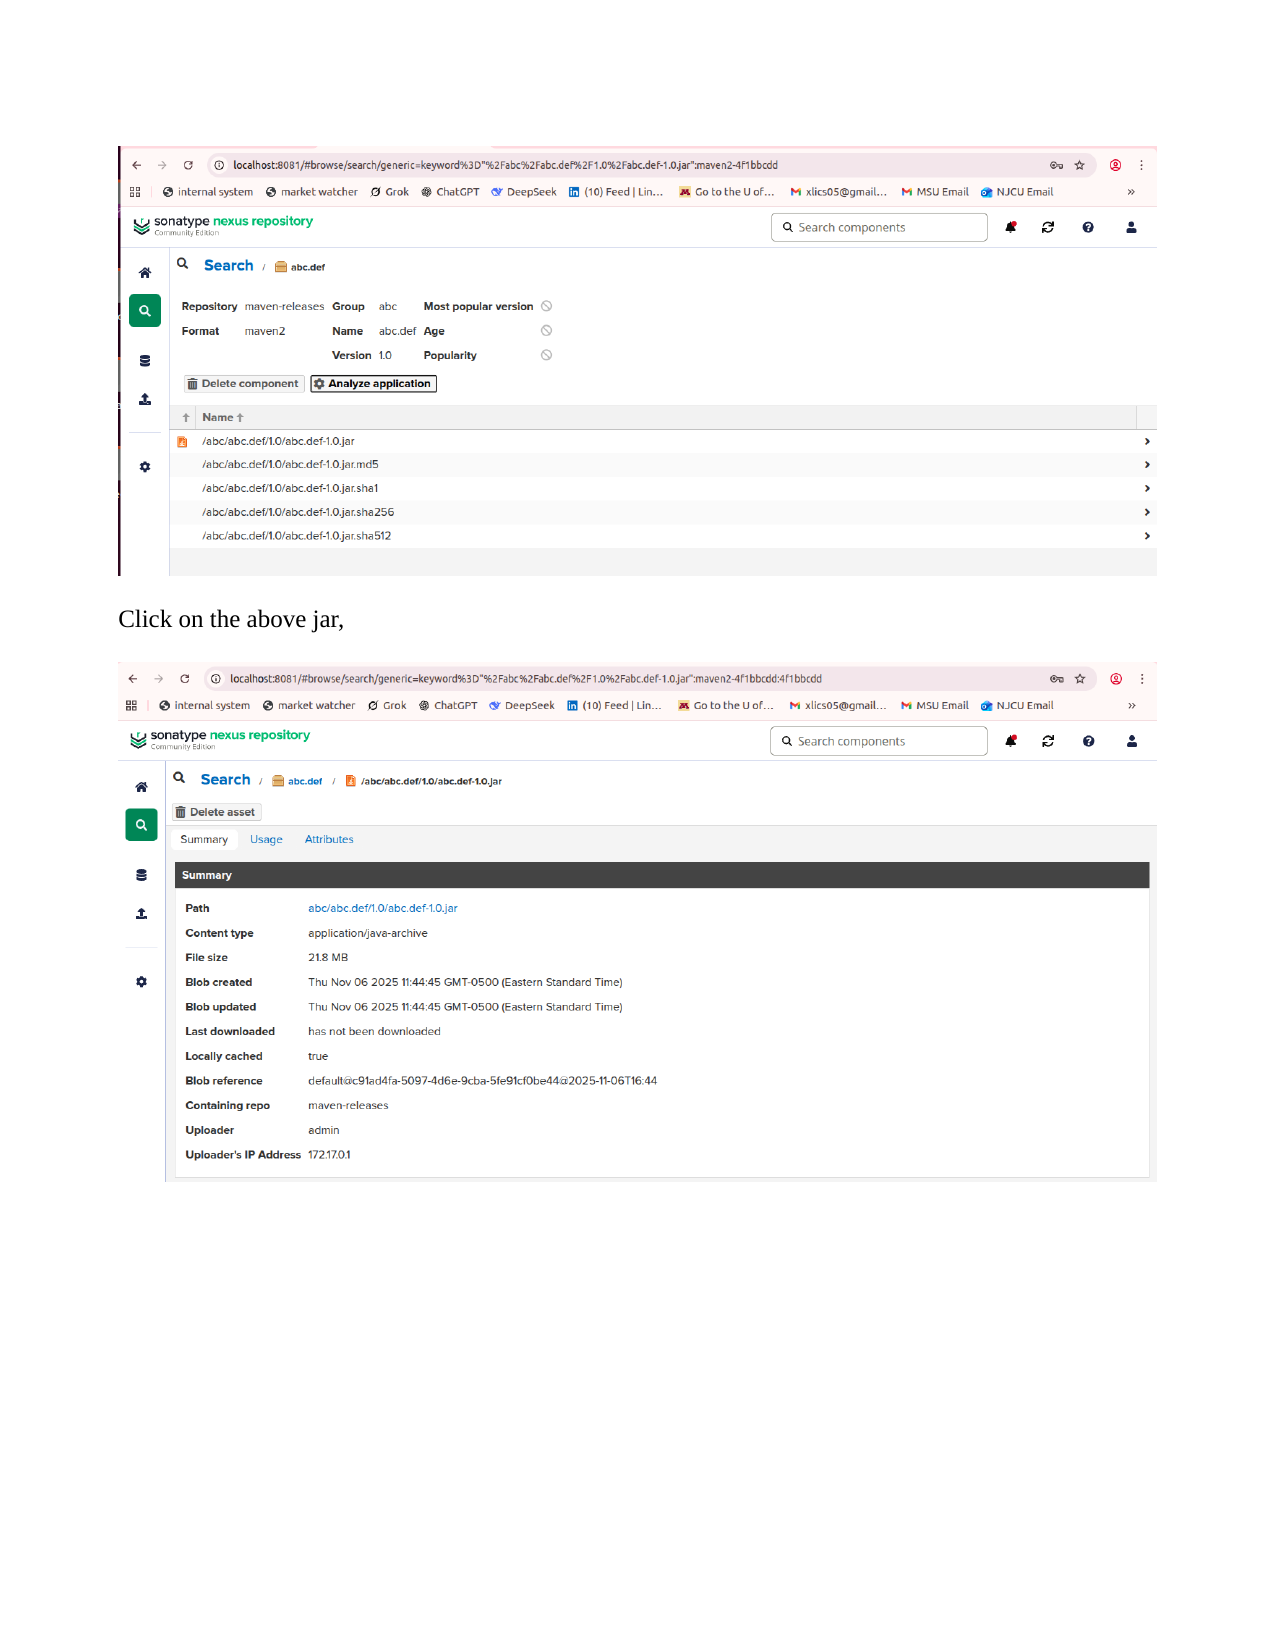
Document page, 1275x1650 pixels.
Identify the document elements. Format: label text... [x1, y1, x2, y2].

picture [118, 662, 1157, 1182]
picture [118, 146, 1157, 576]
text Click on the above jar, [118, 604, 1157, 633]
